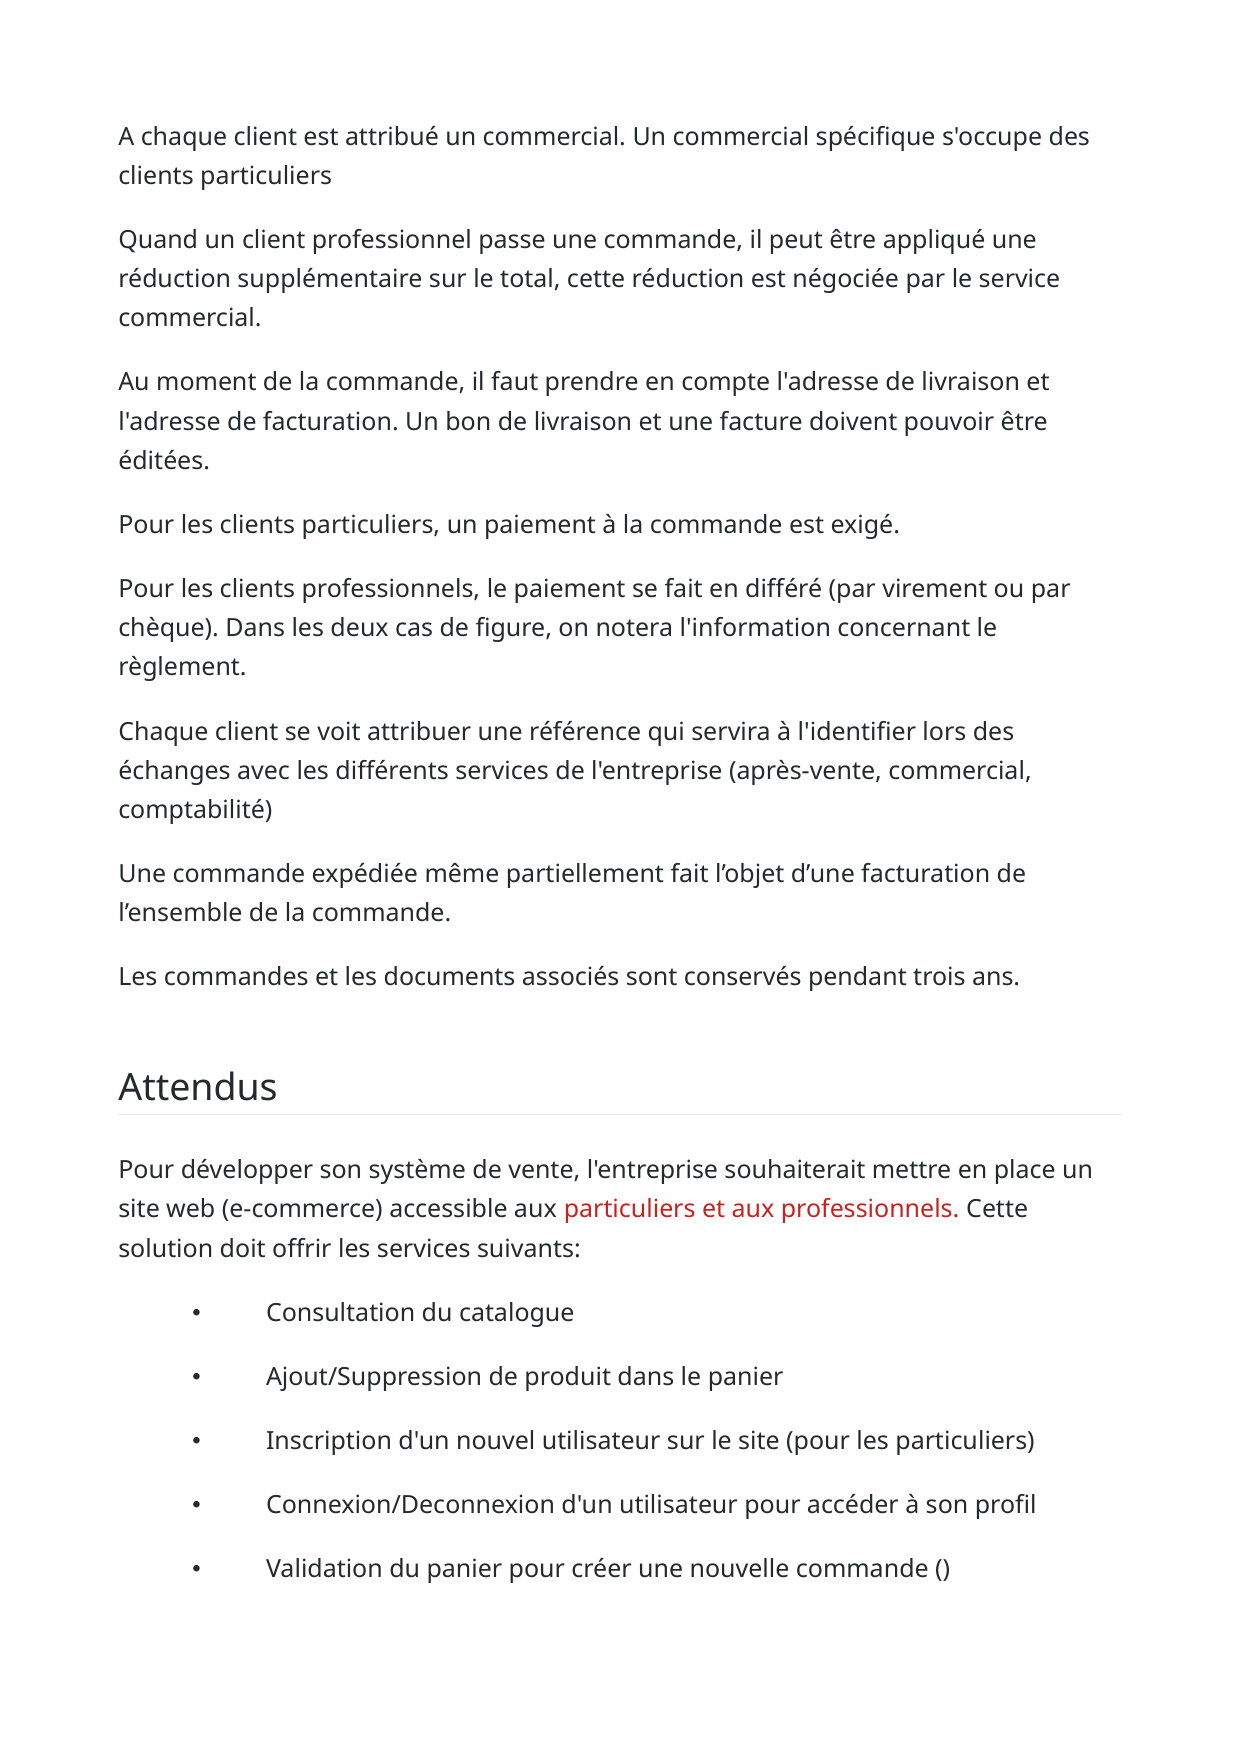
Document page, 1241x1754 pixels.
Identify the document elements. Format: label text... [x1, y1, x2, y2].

list Inscription d'un nouvel utilisateur sur le site (pour les particuliers) [192, 1423, 1122, 1457]
subtitle Attendus [118, 1061, 1122, 1114]
text Une commande expédiée même partiellement fait l’objet d’une facturation de l’ensemble de la commande. [118, 856, 1122, 929]
text Pour développer son système de vente, l'entreprise souhaiterait mettre en place un site web (e-commerce) accessible aux particuliers et aux professionnels. Cette solution doit offrir les services suivants: [118, 1152, 1122, 1264]
text Au moment de la commande, il faut prendre en compte l'adresse de livraison et l'adresse de facturation. Un bon de livraison et une facture doivent pouvoir être éditées. [118, 364, 1122, 476]
text A chaque client est attribué un commercial. Un commercial spécifique s'occupe des clients particuliers [118, 118, 1122, 191]
list Validation du panier pour créer une nouvelle commande () [192, 1551, 1122, 1585]
text Chaque client se voit attribuer une référence qui servira à l'identifier lors des échanges avec les différents services de l'entreprise (après-vente, commercial, comptabilité) [118, 713, 1122, 826]
list Connexion/Deconnexion d'un utilisateur pour accéder à son profil [192, 1487, 1122, 1521]
text Les commandes et les documents associés sont conservés pendant trois ans. [118, 959, 1122, 993]
list Ajout/Suppression de produit dans le panier [192, 1359, 1122, 1393]
text Pour les clients particuliers, un paiement à la commande est exigé. [118, 506, 1122, 541]
text Pour les clients professionnels, le paiement se fait en différé (par virement ou par chèque). Dans les deux cas de figure, on notera l'information concernant le règlement. [118, 571, 1122, 683]
text Quand un client professionnel passe une commande, il peut être appliqué une réduction supplémentaire sur le total, cette réduction est négociée par le service commercial. [118, 221, 1122, 334]
list Consultation du catalogue [192, 1294, 1122, 1328]
